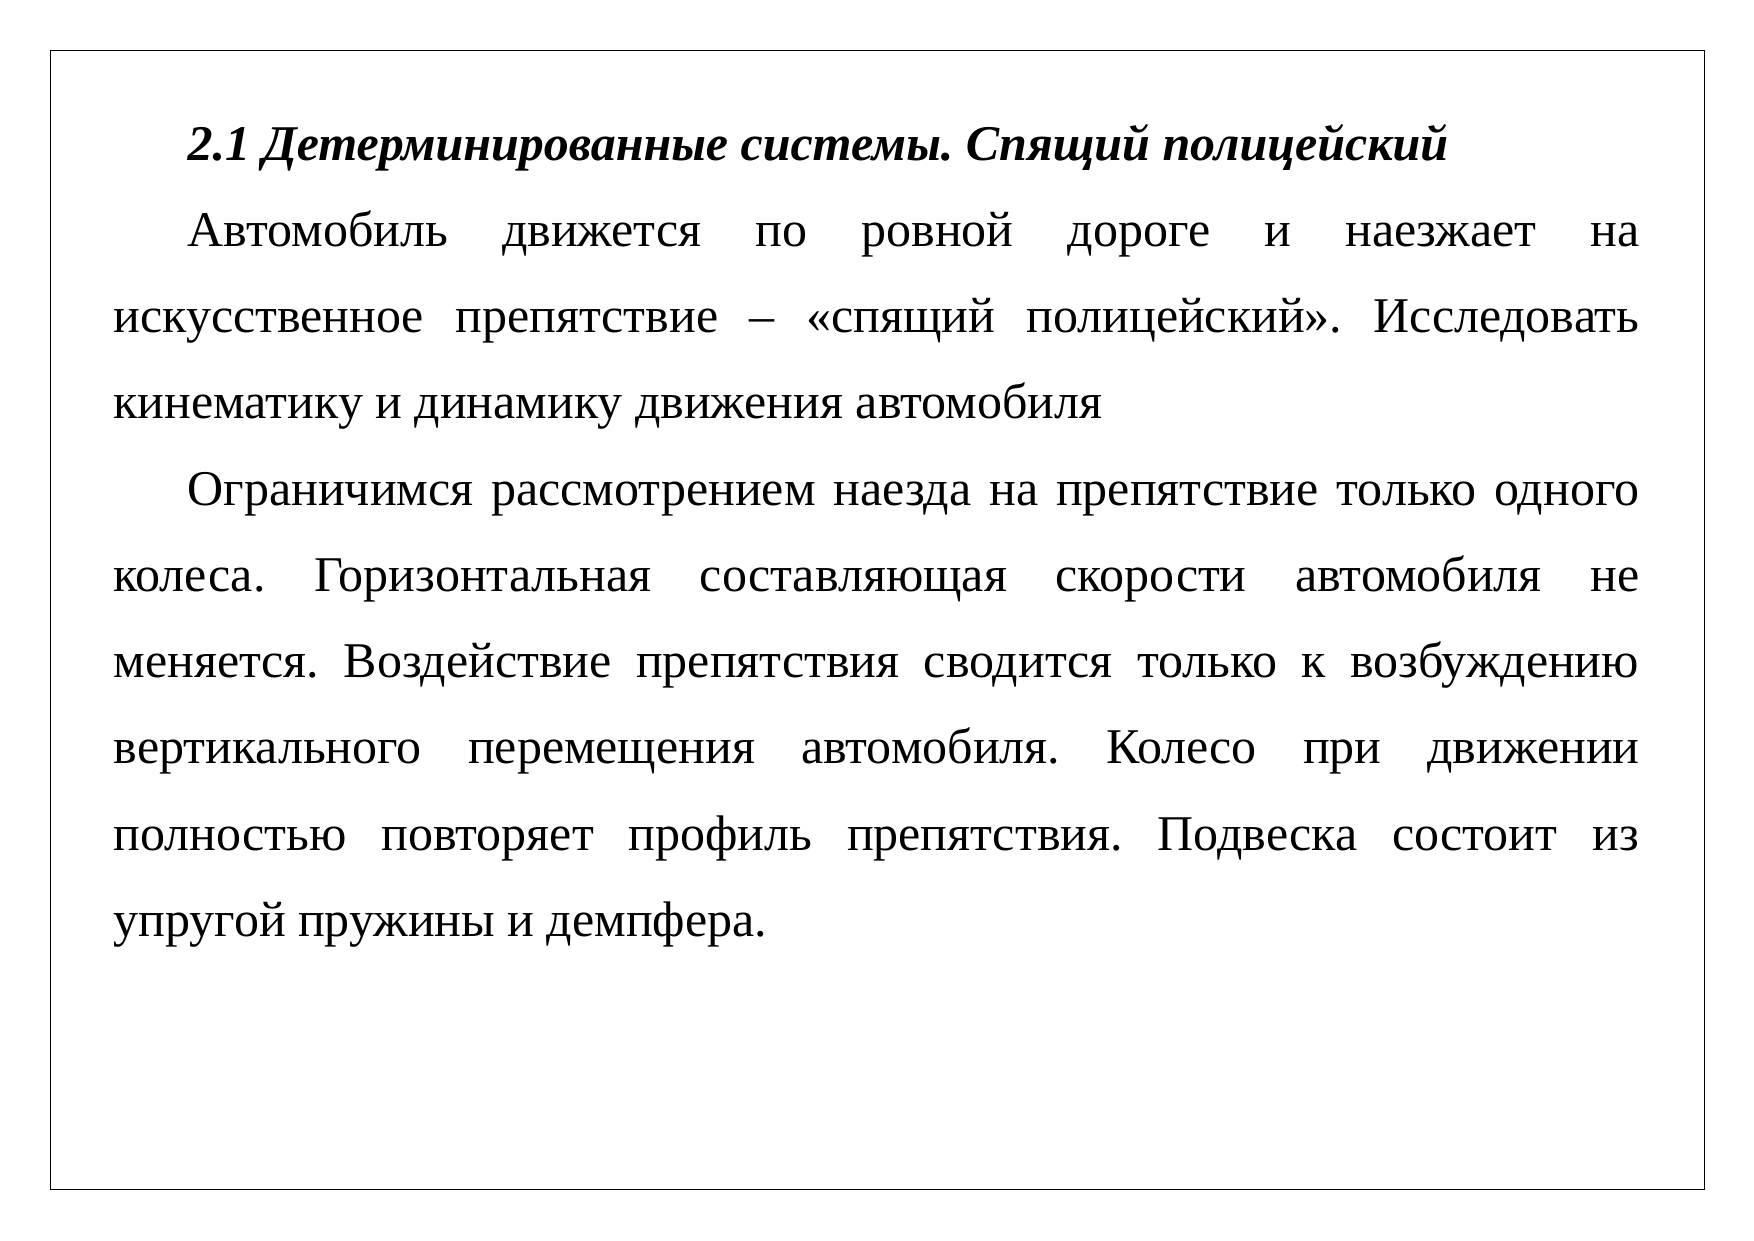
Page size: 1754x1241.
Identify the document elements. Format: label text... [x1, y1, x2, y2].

text Ограничимся рассмотрением наезда на препятствие только одного колеса. Горизонтальная составляющая скорости автомобиля не меняется. Воздействие препятствия сводится только к возбуждению вертикального перемещения автомобиля. Колесо при движении полностью повторяет профиль препятствия. Подвеска состоит из упругой пружины и демпфера. [113, 458, 1640, 947]
text Автомобиль движется по ровной дороге и наезжает на искусственное препятствие – «спящий полицейский». Исследовать кинематику и динамику движения автомобиля [113, 200, 1640, 430]
subtitle 2.1 Детерминированные системы. Спящий полицейский [113, 113, 1640, 171]
